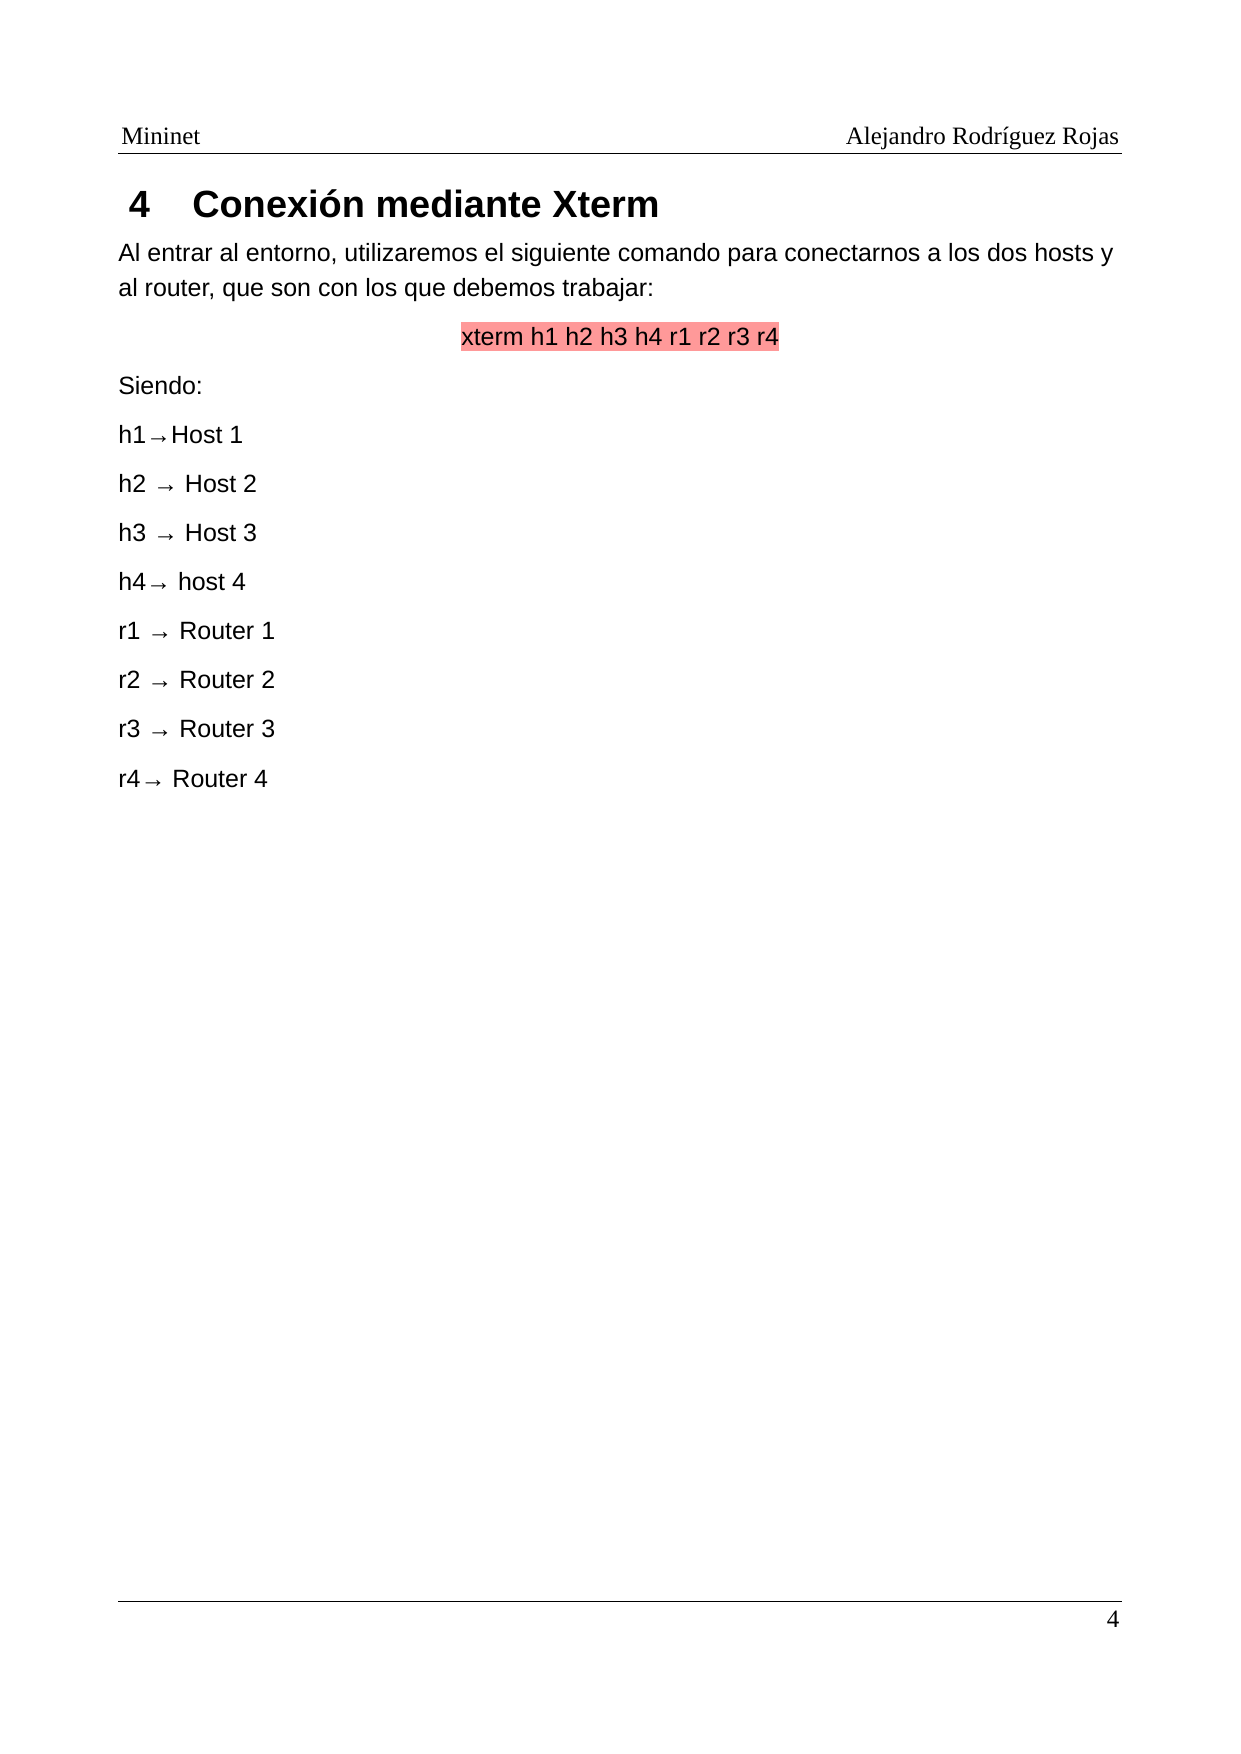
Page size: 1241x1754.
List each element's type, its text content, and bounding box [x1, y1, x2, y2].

text Siendo: [118, 371, 1122, 400]
text h3 → Host 3 [118, 518, 1122, 547]
text r1 → Router 1 [118, 616, 1122, 645]
text h2 → Host 2 [118, 469, 1122, 498]
text xterm h1 h2 h3 h4 r1 r2 r3 r4 [118, 322, 1122, 351]
subtitle Conexión mediante Xterm [118, 182, 1122, 226]
text h4→ host 4 [118, 567, 1122, 596]
text h1→Host 1 [118, 420, 1122, 449]
text Al entrar al entorno, utilizaremos el siguiente comando para conectarnos a los dos hosts y al router, que son con los que debemos trabajar: [118, 238, 1122, 302]
text r2 → Router 2 [118, 665, 1122, 694]
text r3 → Router 3 [118, 714, 1122, 743]
text r4→ Router 4 [118, 763, 1122, 792]
